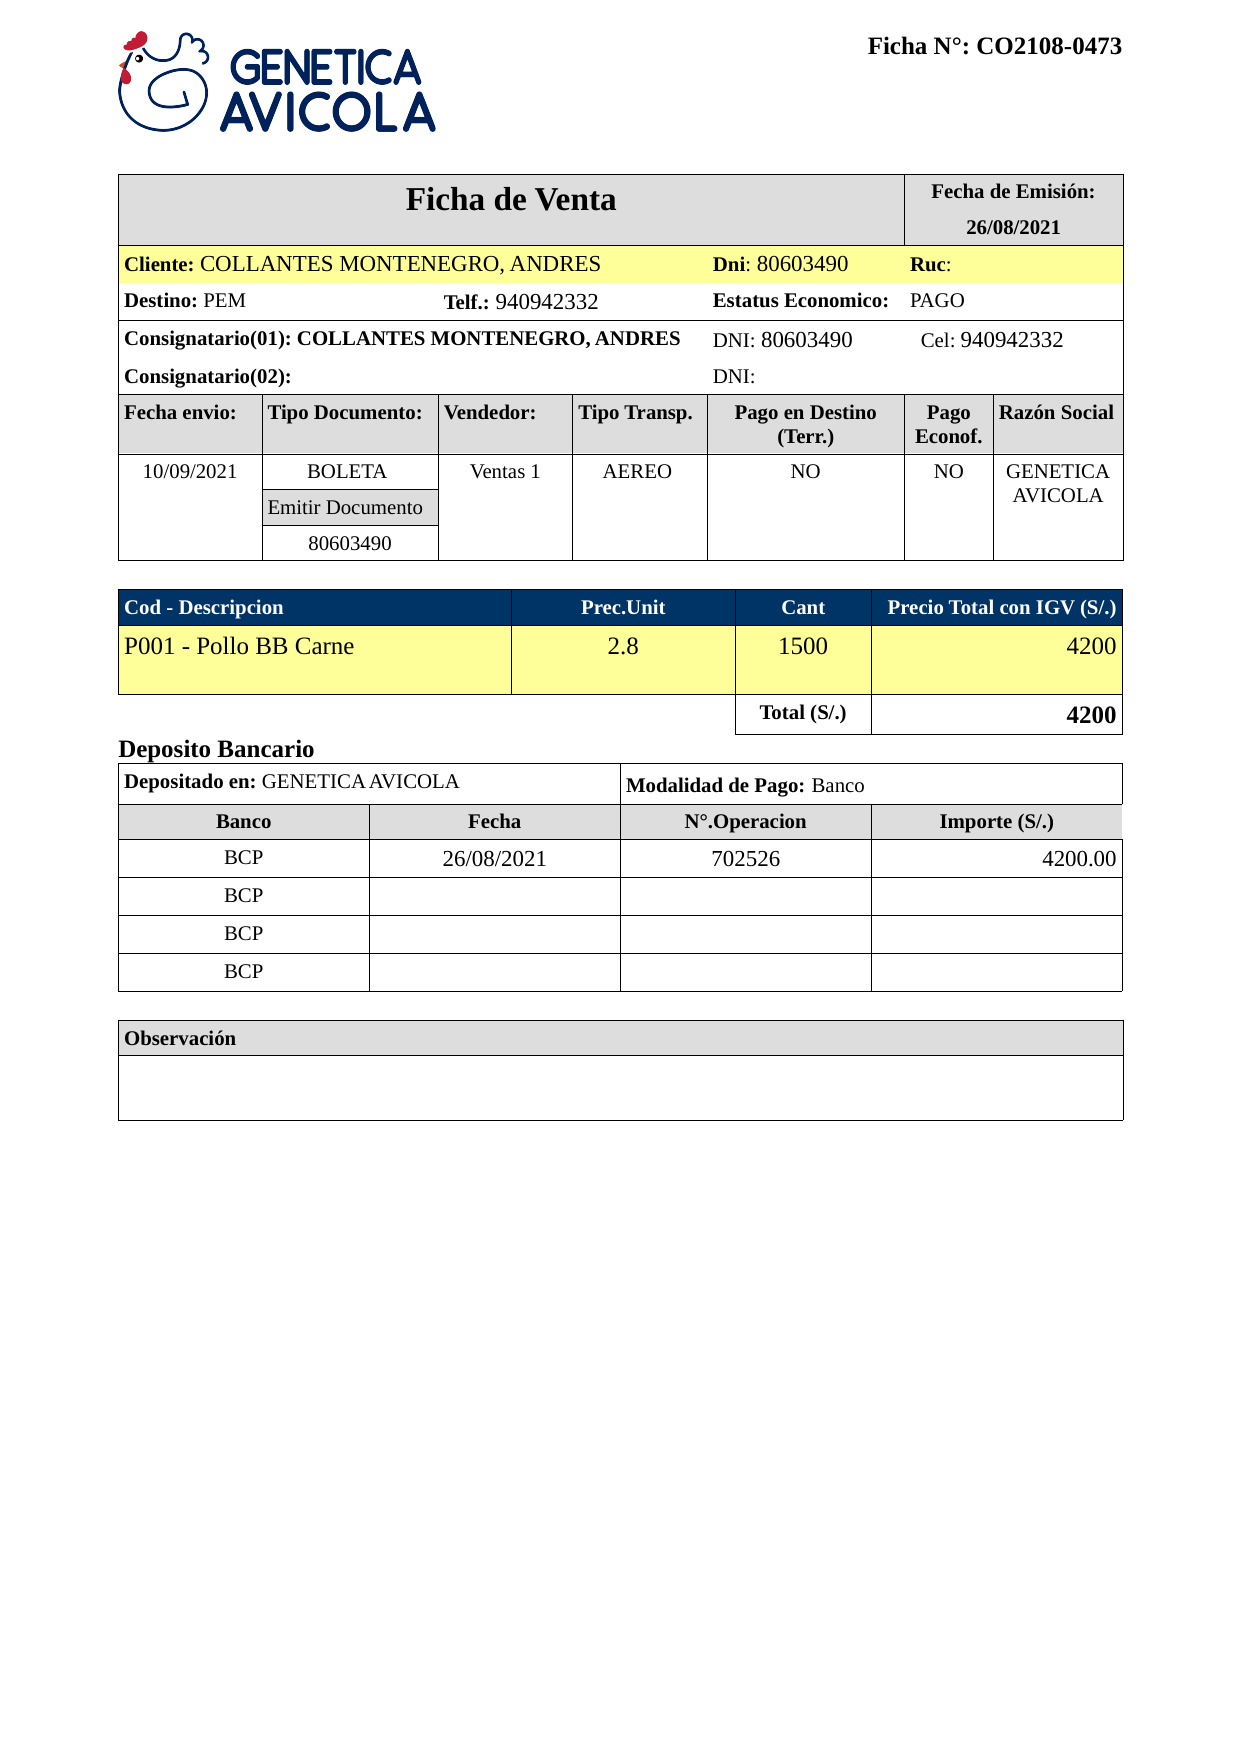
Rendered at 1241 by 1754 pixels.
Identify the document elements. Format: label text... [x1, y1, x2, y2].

table_cell Vendedor: [439, 395, 572, 453]
table_header Observación [119, 1021, 1123, 1055]
table_cell BCP [119, 916, 369, 953]
table_cell Importe (S/.) [872, 805, 1122, 839]
table_cell [118, 695, 511, 734]
table_cell [119, 1056, 1123, 1119]
table_cell [872, 878, 1122, 915]
table_cell 2.8 [512, 626, 735, 694]
table_cell [872, 916, 1122, 953]
table_cell 26/08/2021 [370, 840, 620, 877]
table_cell [370, 878, 620, 915]
table_cell Razón Social [994, 395, 1123, 453]
table_header Depositado en: GENETICA AVICOLA [119, 764, 620, 803]
table_cell [621, 954, 871, 991]
table_cell [872, 954, 1122, 991]
table_cell BCP [119, 840, 369, 877]
table_cell [511, 695, 735, 734]
table_cell NO [905, 455, 993, 560]
table_cell [370, 954, 620, 991]
table_header Cod - Descripcion [119, 590, 511, 625]
table_cell Pago en Destino (Terr.) [708, 395, 904, 453]
table_cell Cel: 940942332 [915, 321, 1123, 358]
table_header Prec.Unit [512, 590, 735, 625]
table_cell Total (S/.) [736, 695, 871, 734]
table_cell Cliente: COLLANTES MONTENEGRO, ANDRES [119, 246, 707, 283]
table_cell 80603490 [263, 526, 438, 560]
table_cell N°.Operacion [621, 805, 871, 839]
table_cell 4200 [872, 626, 1122, 694]
table_cell 26/08/2021 [905, 209, 1123, 245]
picture [118, 31, 436, 132]
table_cell [370, 916, 620, 953]
table_cell BCP [119, 878, 369, 915]
table_cell Banco [119, 805, 369, 839]
table_cell Ruc: [904, 246, 1123, 283]
table_cell Pago Econof. [905, 395, 993, 453]
table_cell DNI: 80603490 [707, 321, 915, 358]
table_cell 10/09/2021 [119, 455, 262, 560]
table_cell Tipo Documento: [263, 395, 438, 453]
table_header Modalidad de Pago: Banco [621, 764, 1122, 803]
table_cell GENETICA AVICOLA [994, 455, 1123, 560]
table_cell Dni: 80603490 [707, 246, 904, 283]
text Deposito Bancario [118, 734, 1122, 763]
table_cell Destino: PEM [119, 283, 438, 320]
table_cell Tipo Transp. [573, 395, 707, 453]
table_cell 4200 [872, 695, 1122, 734]
table_cell P001 - Pollo BB Carne [119, 626, 511, 694]
table_cell Ventas 1 [439, 455, 572, 560]
table_cell 1500 [736, 626, 871, 694]
table_cell [621, 878, 871, 915]
table_cell Emitir Documento [263, 490, 438, 525]
table_cell BOLETA [263, 455, 438, 489]
table_cell BCP [119, 954, 369, 991]
table_header Precio Total con IGV (S/.) [872, 590, 1122, 625]
table_cell 4200.00 [872, 840, 1122, 877]
table_header Fecha de Emisión: [905, 175, 1123, 209]
table_cell PAGO [904, 283, 1123, 320]
table_cell Consignatario(01): COLLANTES MONTENEGRO, ANDRES [119, 321, 707, 358]
table_cell Fecha envio: [119, 395, 262, 453]
table_cell NO [708, 455, 904, 560]
table_cell Estatus Economico: [707, 283, 904, 320]
table_cell AEREO [573, 455, 707, 560]
table_cell Consignatario(02): [119, 358, 707, 394]
table_cell 702526 [621, 840, 871, 877]
table_cell Fecha [370, 805, 620, 839]
table_cell DNI: [707, 358, 1123, 394]
table_cell Telf.: 940942332 [438, 283, 707, 320]
table_header Cant [736, 590, 871, 625]
table_header Ficha de Venta [119, 175, 904, 245]
table_cell [621, 916, 871, 953]
